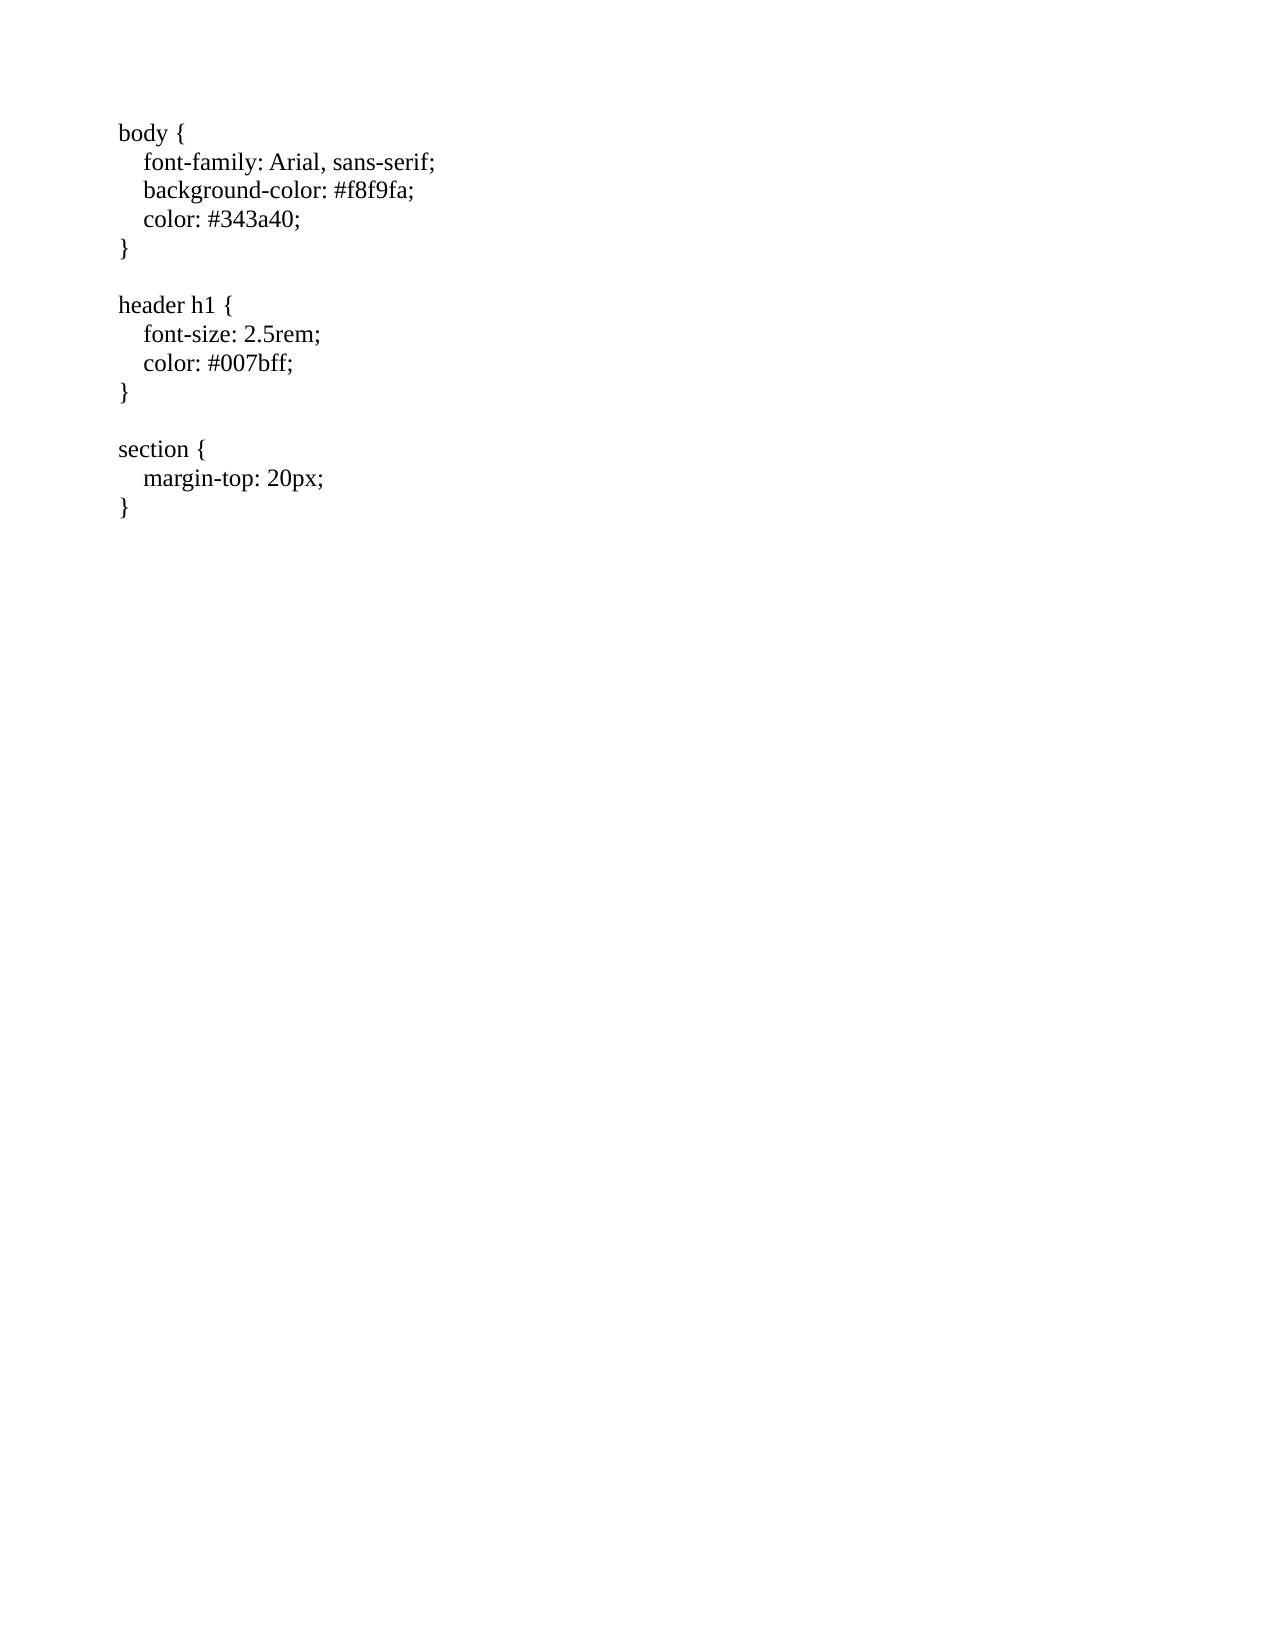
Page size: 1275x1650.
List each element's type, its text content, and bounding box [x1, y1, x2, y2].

text margin-top: 20px; [118, 463, 1157, 492]
text color: #343a40; [118, 204, 1157, 233]
text font-size: 2.5rem; [118, 319, 1157, 348]
text } [118, 233, 1157, 262]
text section { [118, 434, 1157, 463]
text body { [118, 118, 1157, 147]
text font-family: Arial, sans-serif; [118, 147, 1157, 176]
text } [118, 377, 1157, 406]
text color: #007bff; [118, 348, 1157, 377]
text header h1 { [118, 291, 1157, 319]
text background-color: #f8f9fa; [118, 176, 1157, 204]
text } [118, 492, 1157, 521]
